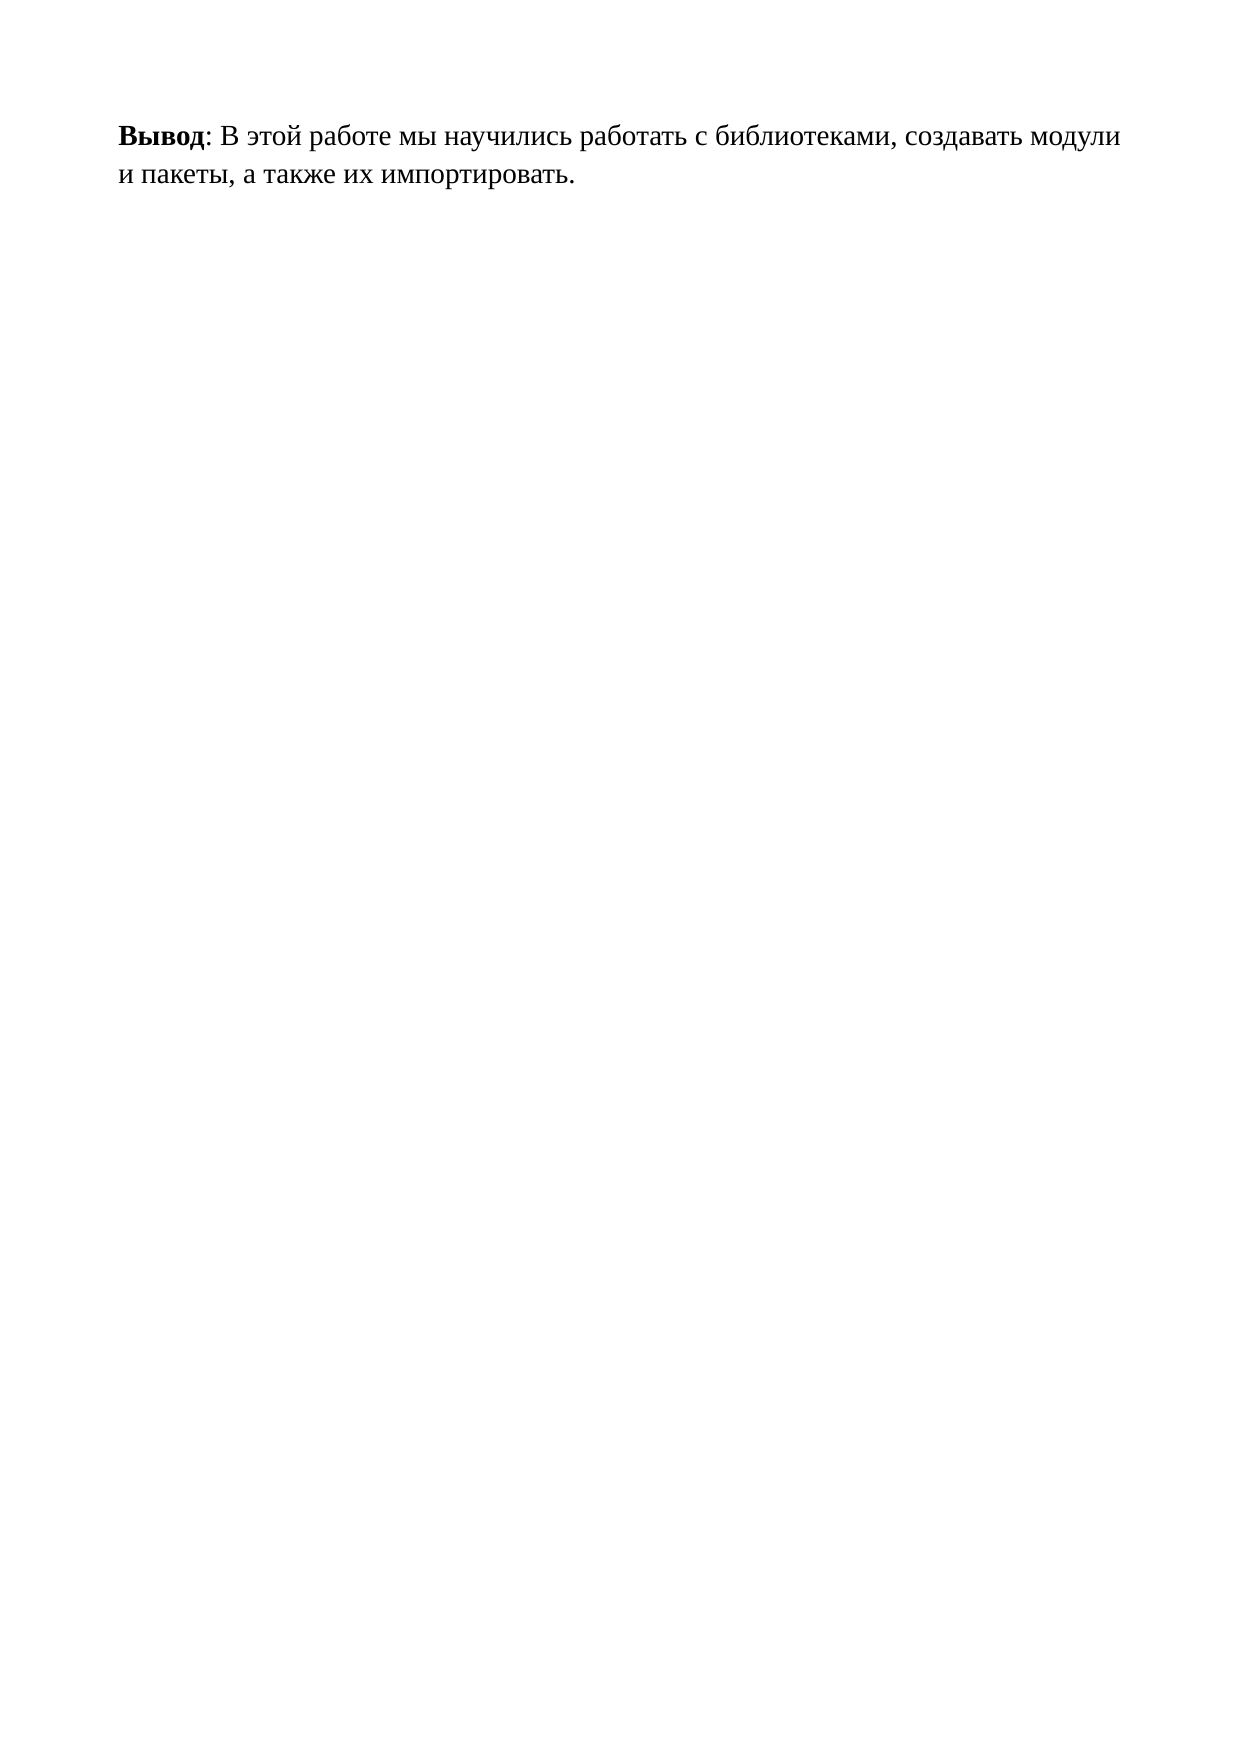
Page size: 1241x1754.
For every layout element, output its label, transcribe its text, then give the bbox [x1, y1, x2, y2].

text Вывод: В этой работе мы научились работать с библиотеками, создавать модули и пакеты, а также их импортировать. [118, 118, 1122, 190]
